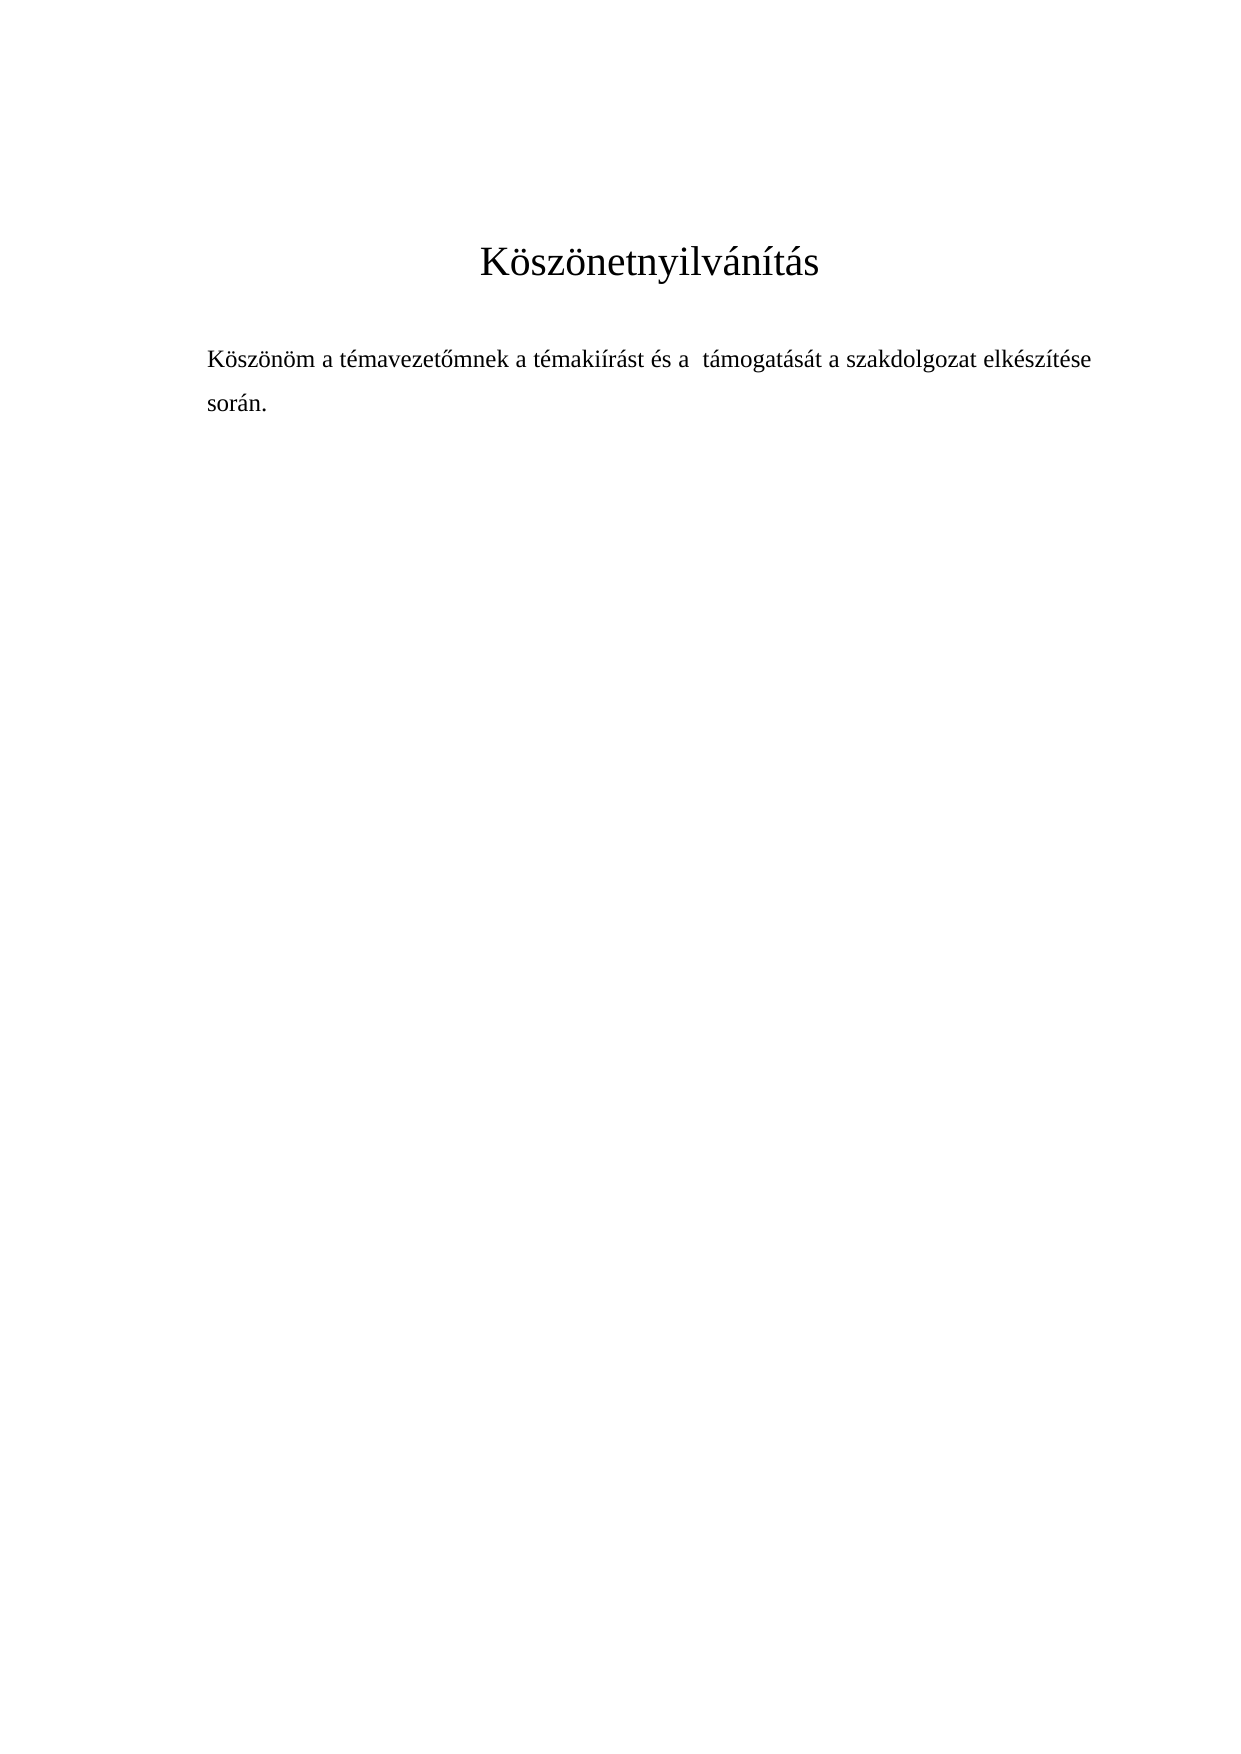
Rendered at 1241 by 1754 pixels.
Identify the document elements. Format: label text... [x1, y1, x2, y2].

text Köszönöm a témavezetőmnek a témakiírást és a támogatását a szakdolgozat elkészítése során. [207, 344, 1092, 416]
text Köszönetnyilvánítás [207, 236, 1092, 284]
